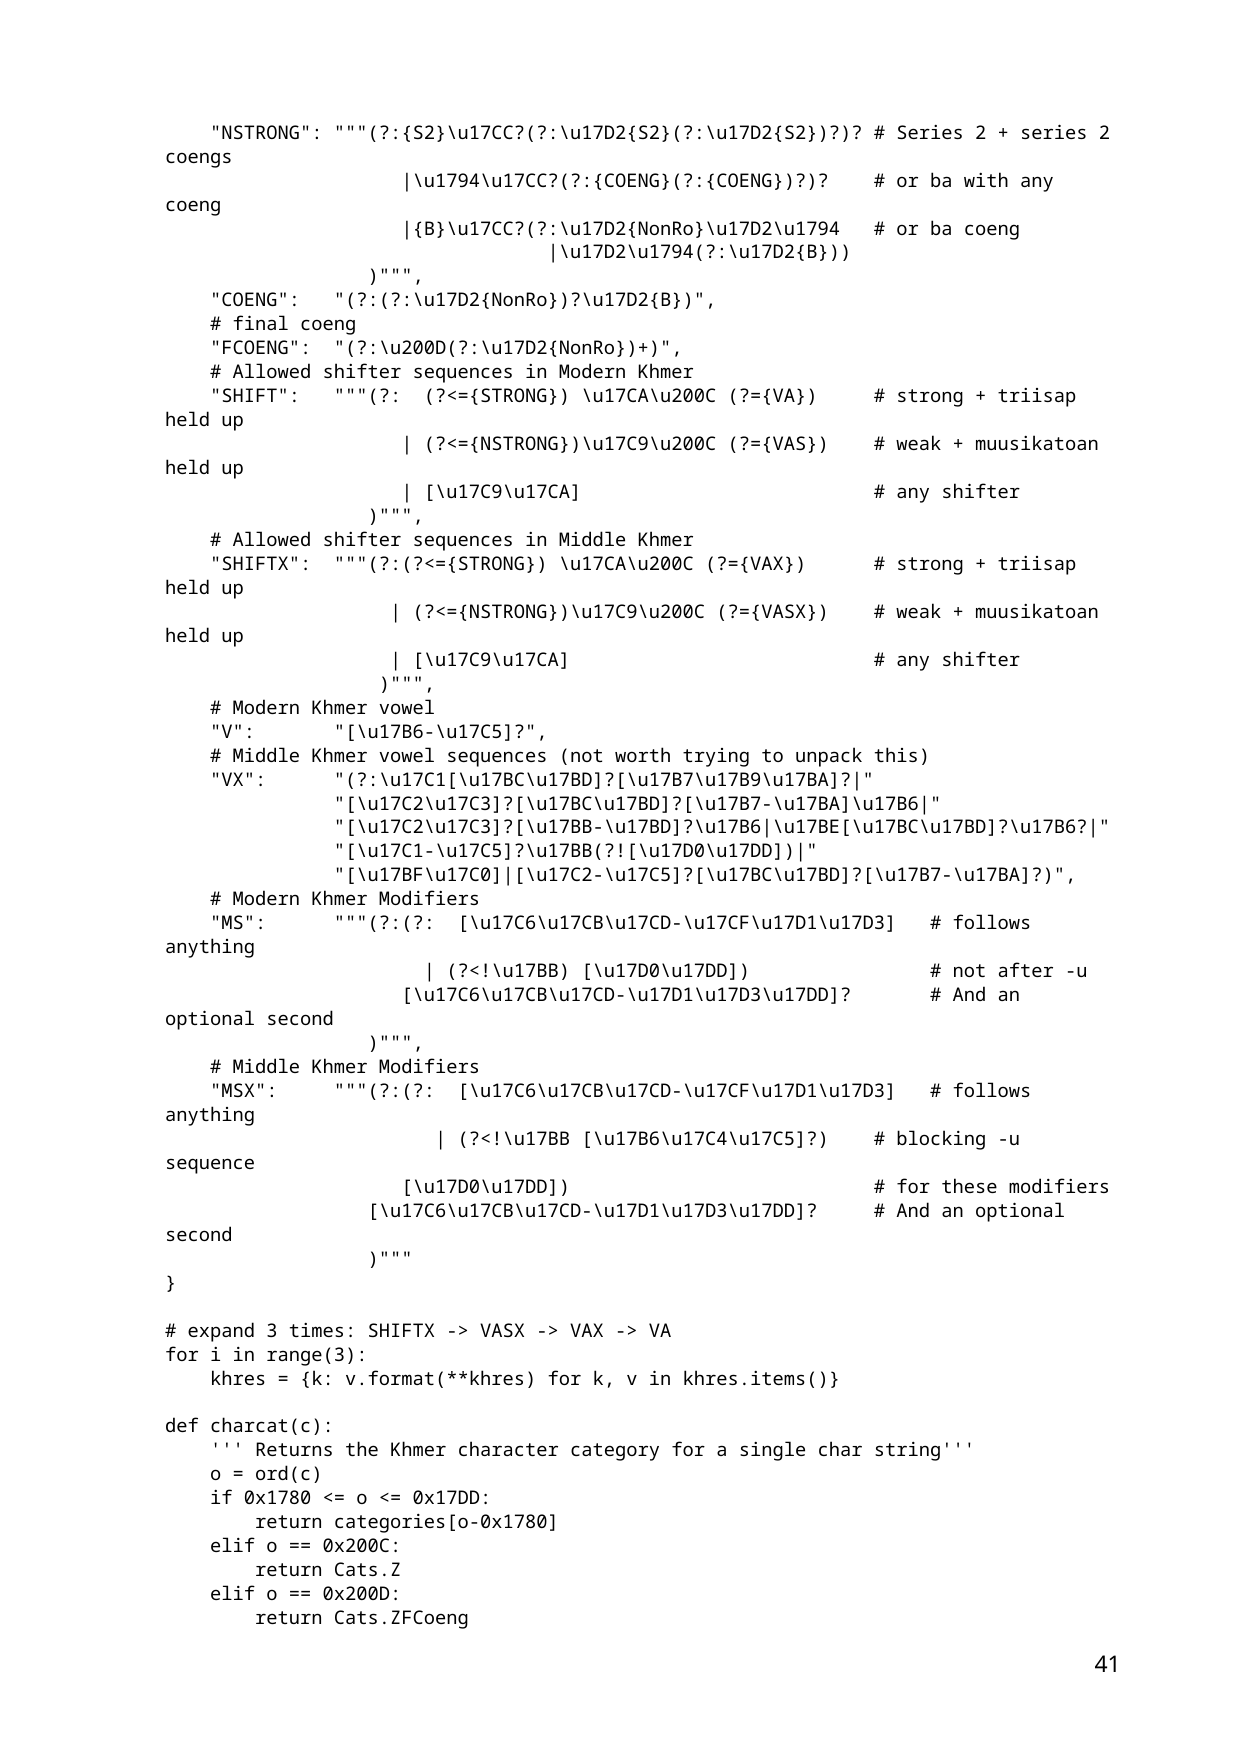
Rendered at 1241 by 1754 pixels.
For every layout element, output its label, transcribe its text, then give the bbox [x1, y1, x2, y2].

text [\u17C6\u17CB\u17CD-\u17D1\u17D3\u17DD]? # And an optional second [165, 982, 1121, 1030]
text for i in range(3): [165, 1342, 1121, 1366]
text | [\u17C9\u17CA] # any shifter [165, 479, 1121, 503]
text |\u17D2\u1794(?:\u17D2{B})) [165, 240, 1121, 264]
text "COENG": "(?:(?:\u17D2{NonRo})?\u17D2{B})", [165, 288, 1121, 312]
text "[\u17C2\u17C3]?[\u17BB-\u17BD]?\u17B6|\u17BE[\u17BC\u17BD]?\u17B6?|" [165, 815, 1121, 839]
text elif o == 0x200D: [165, 1581, 1121, 1605]
text # Allowed shifter sequences in Middle Khmer [165, 527, 1121, 551]
text "SHIFT": """(?: (?<={STRONG}) \u17CA\u200C (?={VA}) # strong + triisap held up [165, 383, 1121, 431]
text "MSX": """(?:(?: [\u17C6\u17CB\u17CD-\u17CF\u17D1\u17D3] # follows anything [165, 1078, 1121, 1126]
text # Middle Khmer vowel sequences (not worth trying to unpack this) [165, 743, 1121, 767]
text "SHIFTX": """(?:(?<={STRONG}) \u17CA\u200C (?={VAX}) # strong + triisap held up [165, 551, 1121, 599]
text # Allowed shifter sequences in Modern Khmer [165, 359, 1121, 383]
text # expand 3 times: SHIFTX -> VASX -> VAX -> VA [165, 1318, 1121, 1342]
text | (?<={NSTRONG})\u17C9\u200C (?={VASX}) # weak + muusikatoan held up [165, 599, 1121, 647]
text "[\u17BF\u17C0]|[\u17C2-\u17C5]?[\u17BC\u17BD]?[\u17B7-\u17BA]?)", [165, 863, 1121, 887]
text return Cats.ZFCoeng [165, 1605, 1121, 1629]
text "[\u17C2\u17C3]?[\u17BC\u17BD]?[\u17B7-\u17BA]\u17B6|" [165, 791, 1121, 815]
text elif o == 0x200C: [165, 1533, 1121, 1557]
text # Modern Khmer Modifiers [165, 887, 1121, 911]
text khres = {k: v.format(**khres) for k, v in khres.items()} [165, 1366, 1121, 1390]
text if 0x1780 <= o <= 0x17DD: [165, 1486, 1121, 1509]
text |\u1794\u17CC?(?:{COENG}(?:{COENG})?)? # or ba with any coeng [165, 168, 1121, 216]
text # final coeng [165, 312, 1121, 336]
text o = ord(c) [165, 1462, 1121, 1486]
text )""", [165, 671, 1121, 695]
text return categories[o-0x1780] [165, 1509, 1121, 1533]
text [\u17C6\u17CB\u17CD-\u17D1\u17D3\u17DD]? # And an optional second [165, 1198, 1121, 1246]
text def charcat(c): [165, 1414, 1121, 1438]
text # Modern Khmer vowel [165, 695, 1121, 719]
text )""" [165, 1246, 1121, 1270]
text )""", [165, 503, 1121, 527]
text [\u17D0\u17DD]) # for these modifiers [165, 1174, 1121, 1198]
text "[\u17C1-\u17C5]?\u17BB(?![\u17D0\u17DD])|" [165, 839, 1121, 863]
text )""", [165, 1030, 1121, 1054]
text "FCOENG": "(?:\u200D(?:\u17D2{NonRo})+)", [165, 336, 1121, 359]
text | (?<!\u17BB [\u17B6\u17C4\u17C5]?) # blocking -u sequence [165, 1126, 1121, 1174]
text return Cats.Z [165, 1557, 1121, 1581]
text | [\u17C9\u17CA] # any shifter [165, 647, 1121, 671]
text "VX": "(?:\u17C1[\u17BC\u17BD]?[\u17B7\u17B9\u17BA]?|" [165, 767, 1121, 791]
text # Middle Khmer Modifiers [165, 1054, 1121, 1078]
text )""", [165, 264, 1121, 288]
text ''' Returns the Khmer character category for a single char string''' [165, 1438, 1121, 1462]
text } [165, 1270, 1121, 1294]
text "NSTRONG": """(?:{S2}\u17CC?(?:\u17D2{S2}(?:\u17D2{S2})?)? # Series 2 + series 2 coengs [165, 120, 1121, 168]
text "V": "[\u17B6-\u17C5]?", [165, 719, 1121, 743]
text | (?<!\u17BB) [\u17D0\u17DD]) # not after -u [165, 958, 1121, 982]
text "MS": """(?:(?: [\u17C6\u17CB\u17CD-\u17CF\u17D1\u17D3] # follows anything [165, 911, 1121, 958]
text | (?<={NSTRONG})\u17C9\u200C (?={VAS}) # weak + muusikatoan held up [165, 431, 1121, 479]
text |{B}\u17CC?(?:\u17D2{NonRo}\u17D2\u1794 # or ba coeng [165, 216, 1121, 240]
